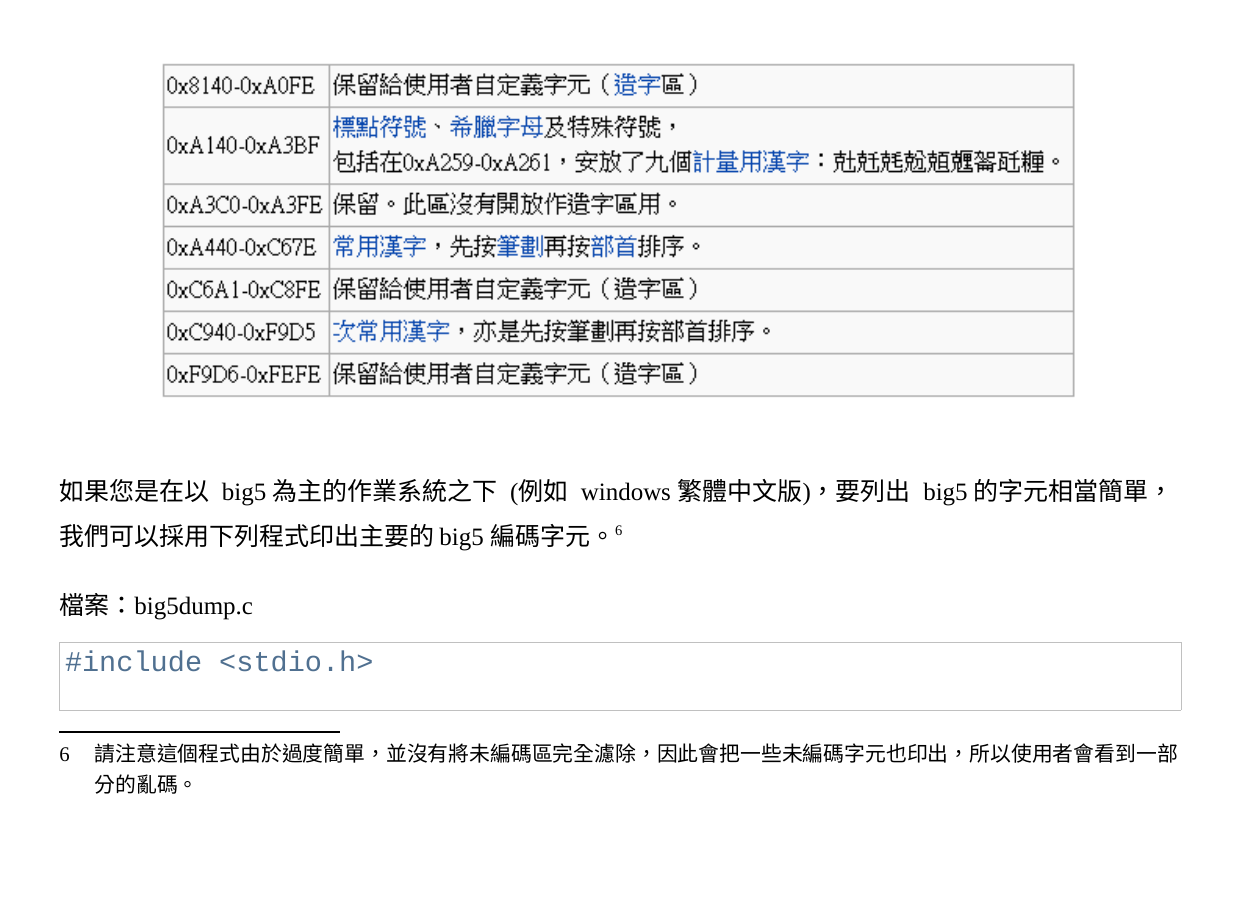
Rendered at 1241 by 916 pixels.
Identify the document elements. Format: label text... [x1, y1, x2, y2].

table_header #include <stdio.h> [60, 643, 1181, 710]
text 檔案：big5dump.c [59, 585, 1181, 621]
picture [160, 59, 1081, 405]
text 請注意這個程式由於過度簡單，並沒有將未編碼區完全濾除，因此會把一些未編碼字元也印出，所以使用者會看到一部分的亂碼。 [59, 738, 1181, 798]
text 如果您是在以 big5 為主的作業系統之下 (例如 windows 繁體中文版)，要列出 big5 的字元相當簡單，我們可以採用下列程式印出主要的big5 編碼字元。 [59, 471, 1181, 553]
